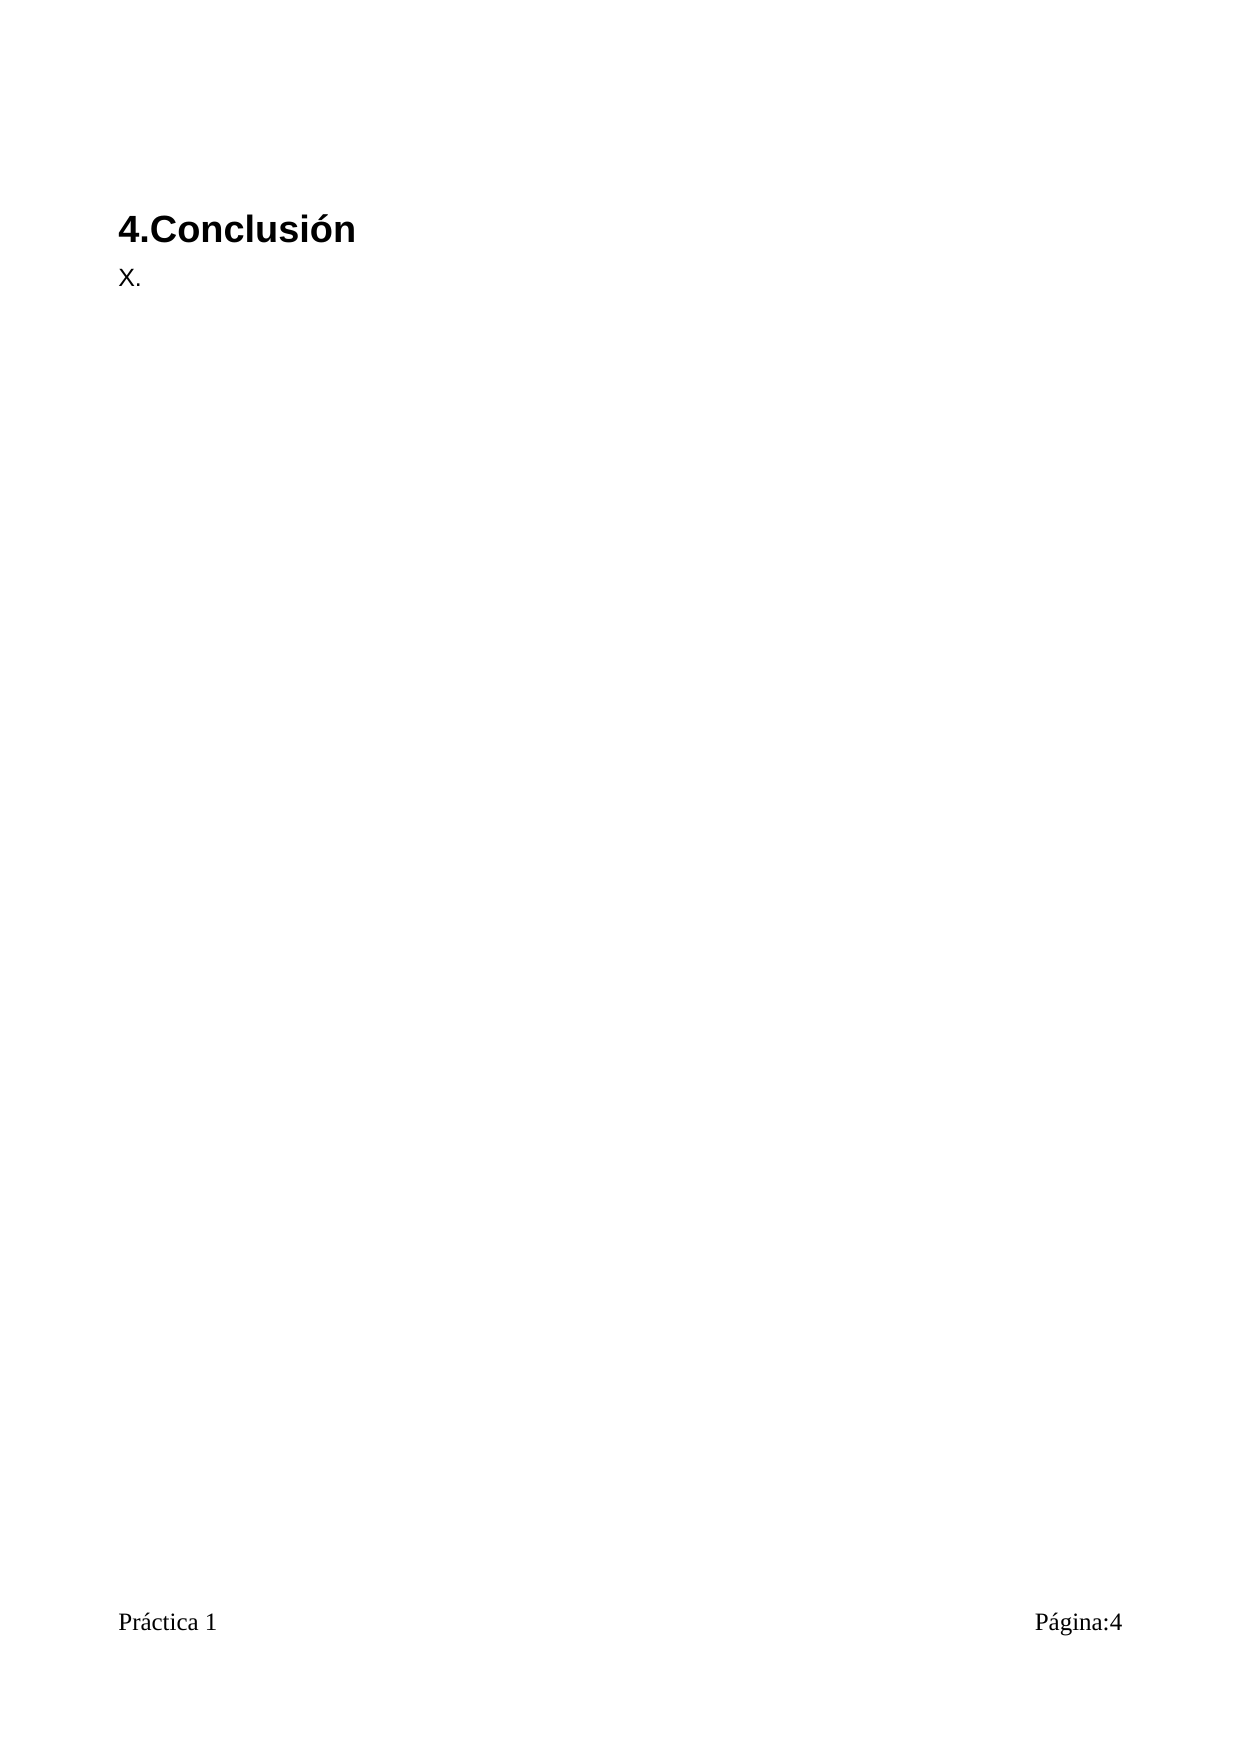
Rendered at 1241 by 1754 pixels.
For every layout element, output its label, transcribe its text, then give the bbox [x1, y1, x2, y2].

subtitle 4.Conclusión [118, 207, 1122, 251]
text X. [118, 263, 1122, 292]
